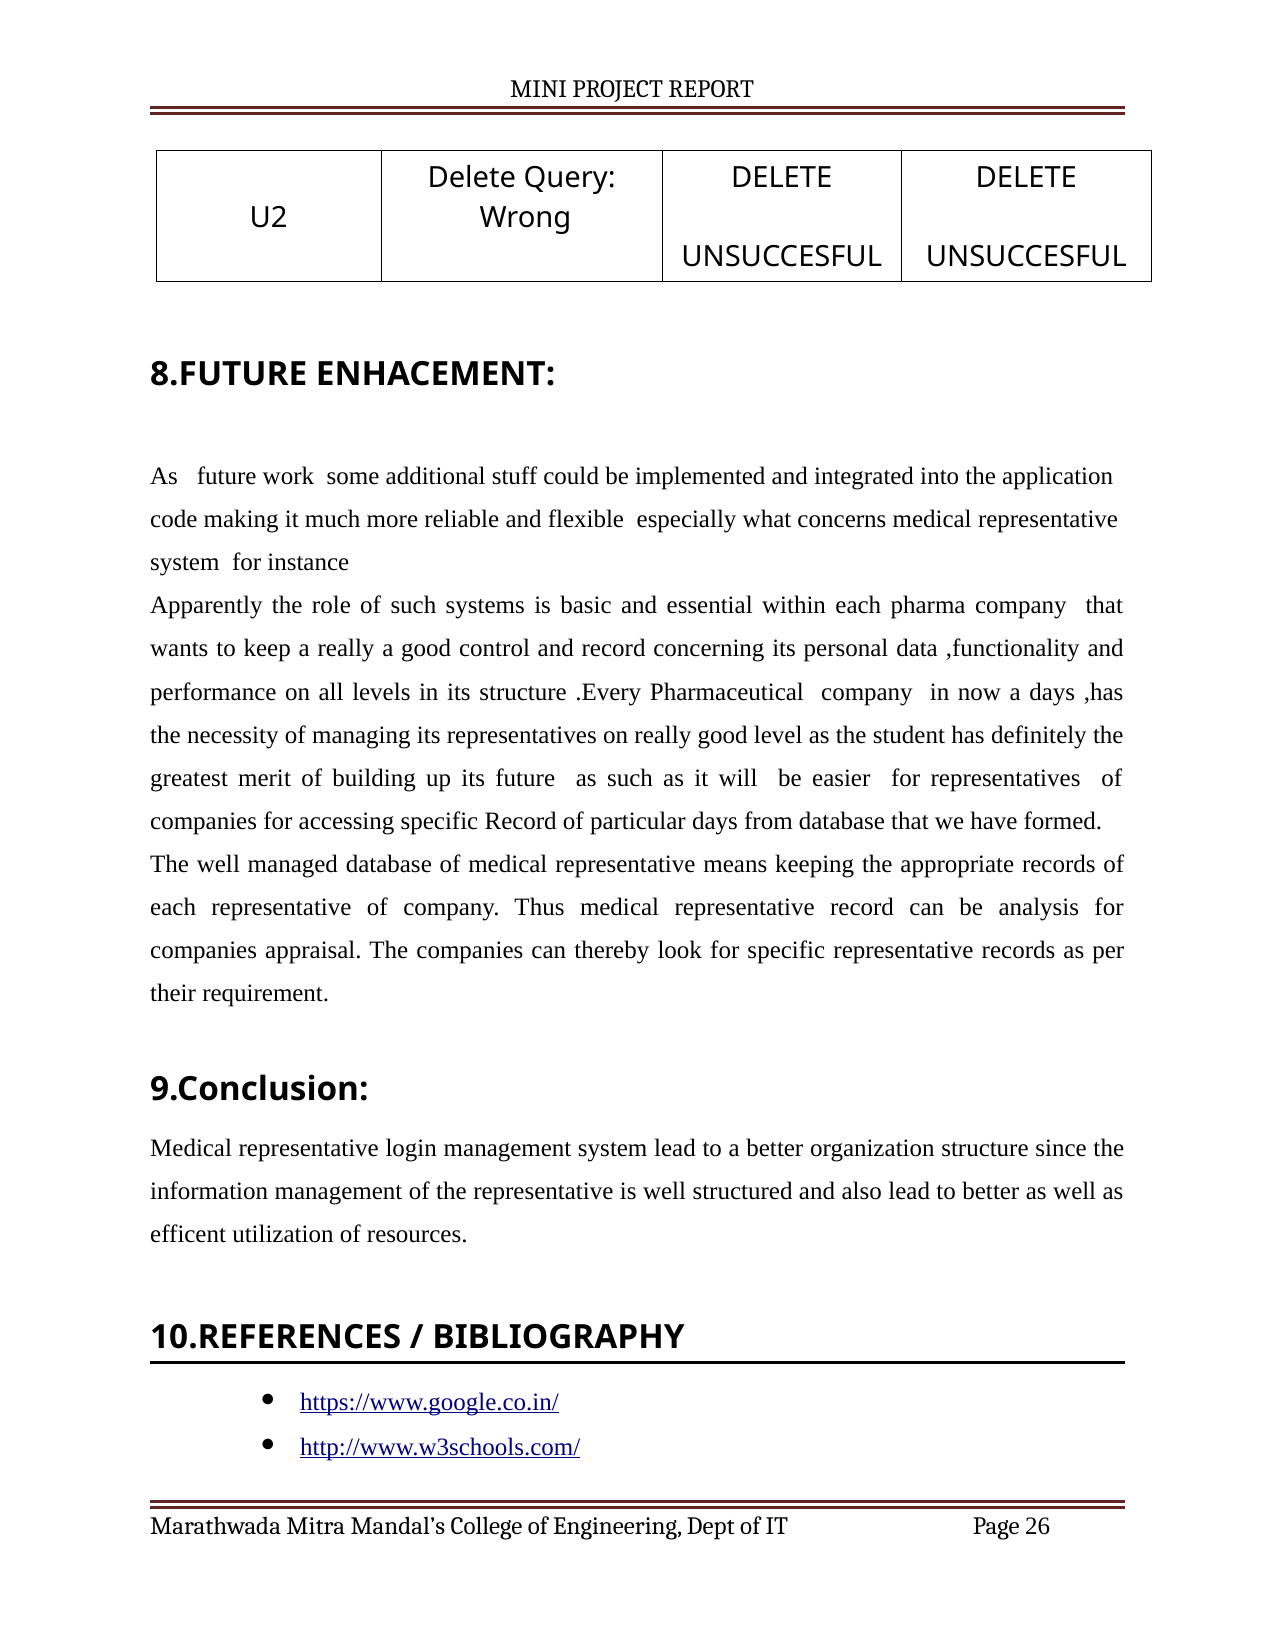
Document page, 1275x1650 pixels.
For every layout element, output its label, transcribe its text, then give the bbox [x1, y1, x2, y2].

table_cell U2 [157, 151, 381, 281]
list http://www.w3schools.com/ [262, 1432, 1125, 1462]
text Apparently the role of such systems is basic and essential within each pharma company that wants to keep a really a good control and record concerning its personal data ,functionality and performance on all levels in its structure .Every Pharmaceutical company in now a days ,has the necessity of managing its representatives on really good level as the student has definitely the greatest merit of building up its future as such as it will be easier for representatives of companies for accessing specific Record of particular days from database that we have formed. [150, 590, 1125, 835]
table_cell DELETE UNSUCCESFUL [902, 151, 1151, 281]
table_cell Delete Query: Wrong [382, 151, 662, 281]
text Medical representative login management system lead to a better organization structure since the information management of the representative is well structured and also lead to better as well as efficent utilization of resources. [150, 1133, 1125, 1248]
list https://www.google.co.in/ [262, 1387, 1125, 1417]
text 9.Conclusion: [150, 1065, 1125, 1110]
text The well managed database of medical representative means keeping the appropriate records of each representative of company. Thus medical representative record can be analysis for companies appraisal. The companies can thereby look for specific representative records as per their requirement. [150, 849, 1125, 1007]
text 8.FUTURE ENHACEMENT: [150, 350, 1125, 395]
text 10.REFERENCES / BIBLIOGRAPHY [150, 1313, 1125, 1361]
table_cell DELETE UNSUCCESFUL [663, 151, 901, 281]
text As future work some additional stuff could be implemented and integrated into the application code making it much more reliable and flexible especially what concerns medical representative system for instance [150, 461, 1125, 576]
